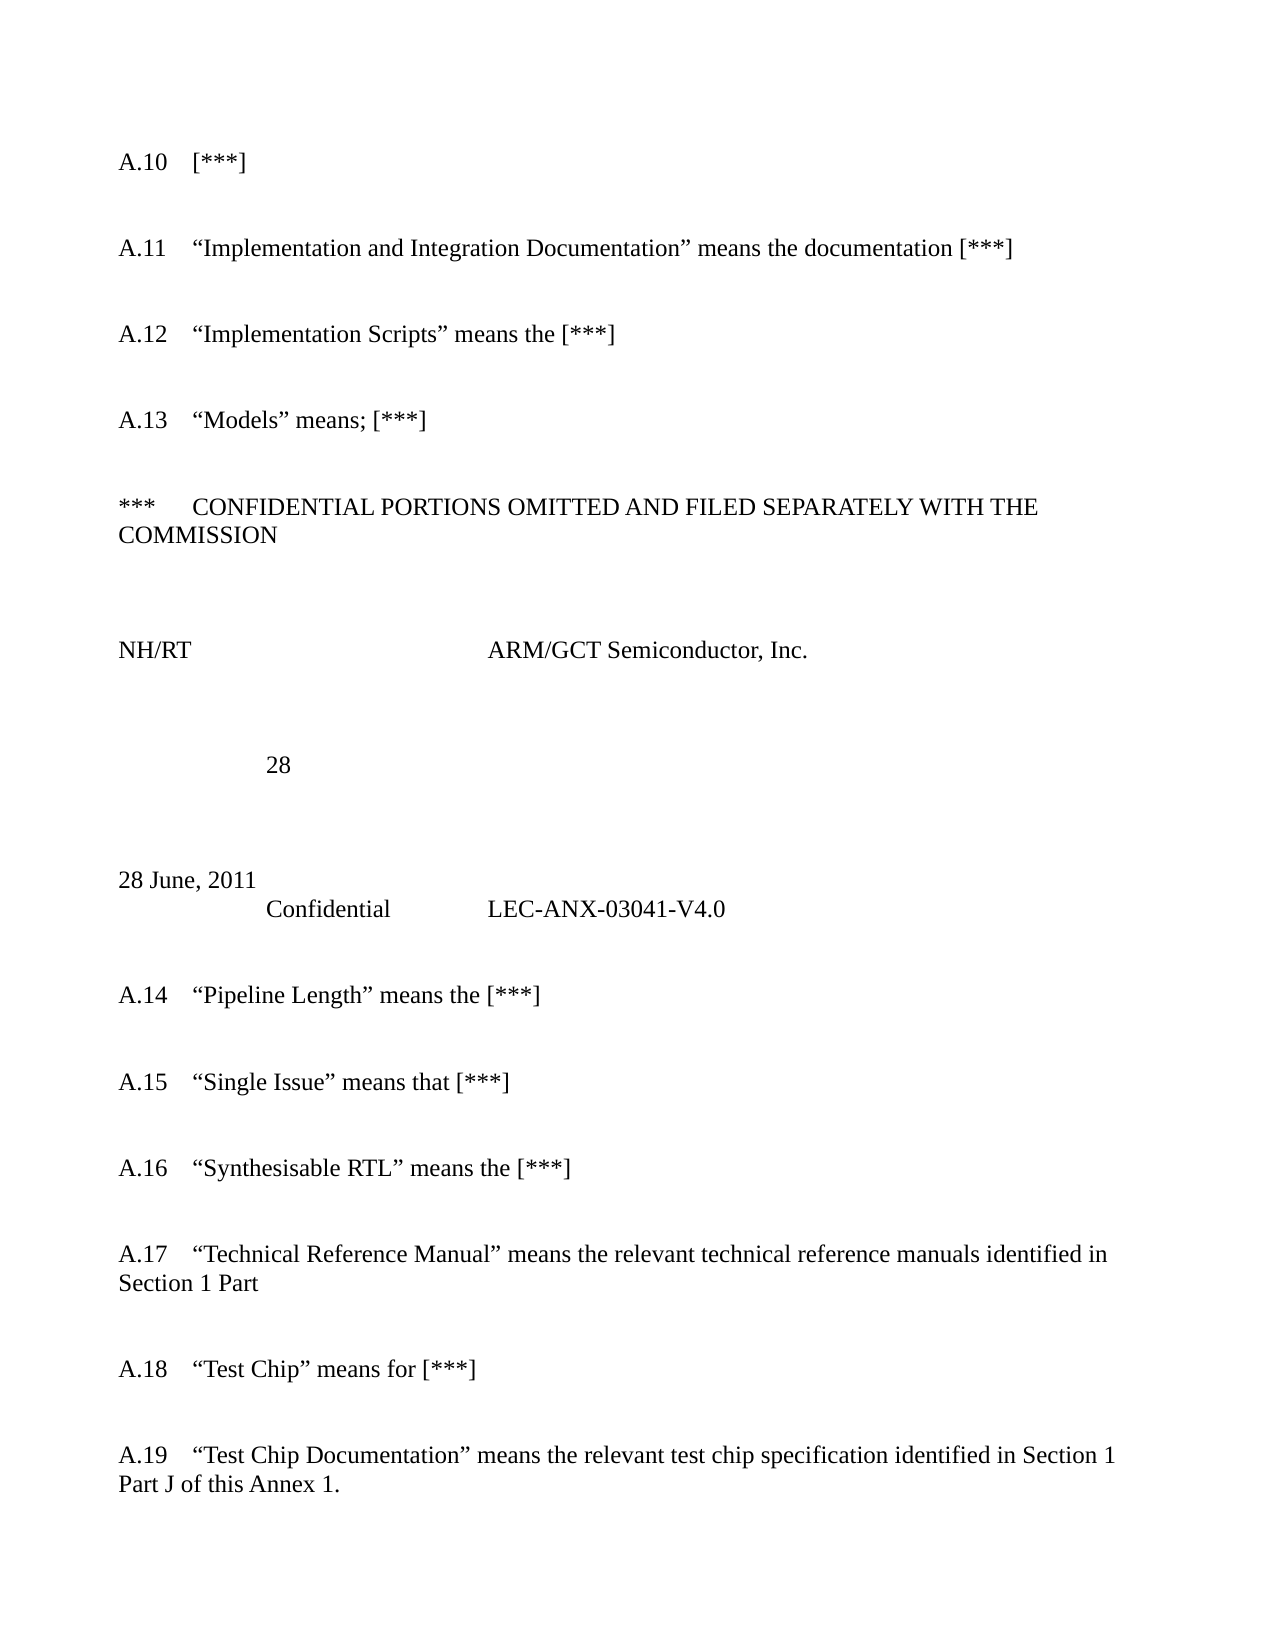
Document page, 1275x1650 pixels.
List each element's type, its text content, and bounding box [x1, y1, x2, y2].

text 28 [118, 751, 1157, 779]
text A.13 “Models” means; [***] [118, 406, 1157, 434]
text A.12 “Implementation Scripts” means the [***] [118, 319, 1157, 348]
text NH/RT ARM/GCT Semiconductor, Inc. [118, 636, 1157, 664]
text A.14 “Pipeline Length” means the [***] [118, 981, 1157, 1009]
text A.11 “Implementation and Integration Documentation” means the documentation [***] [118, 233, 1157, 262]
text 28 June, 2011 [118, 866, 1157, 894]
text A.19 “Test Chip Documentation” means the relevant test chip specification identified in Section 1 Part J of this Annex 1. [118, 1441, 1157, 1498]
text A.17 “Technical Reference Manual” means the relevant technical reference manuals identified in Section 1 Part [118, 1239, 1157, 1297]
text *** CONFIDENTIAL PORTIONS OMITTED AND FILED SEPARATELY WITH THE COMMISSION [118, 492, 1157, 549]
text A.16 “Synthesisable RTL” means the [***] [118, 1153, 1157, 1182]
text Confidential LEC-ANX-03041-V4.0 [118, 894, 1157, 923]
text A.10 [***] [118, 147, 1157, 176]
text A.15 “Single Issue” means that [***] [118, 1067, 1157, 1096]
text A.18 “Test Chip” means for [***] [118, 1354, 1157, 1383]
